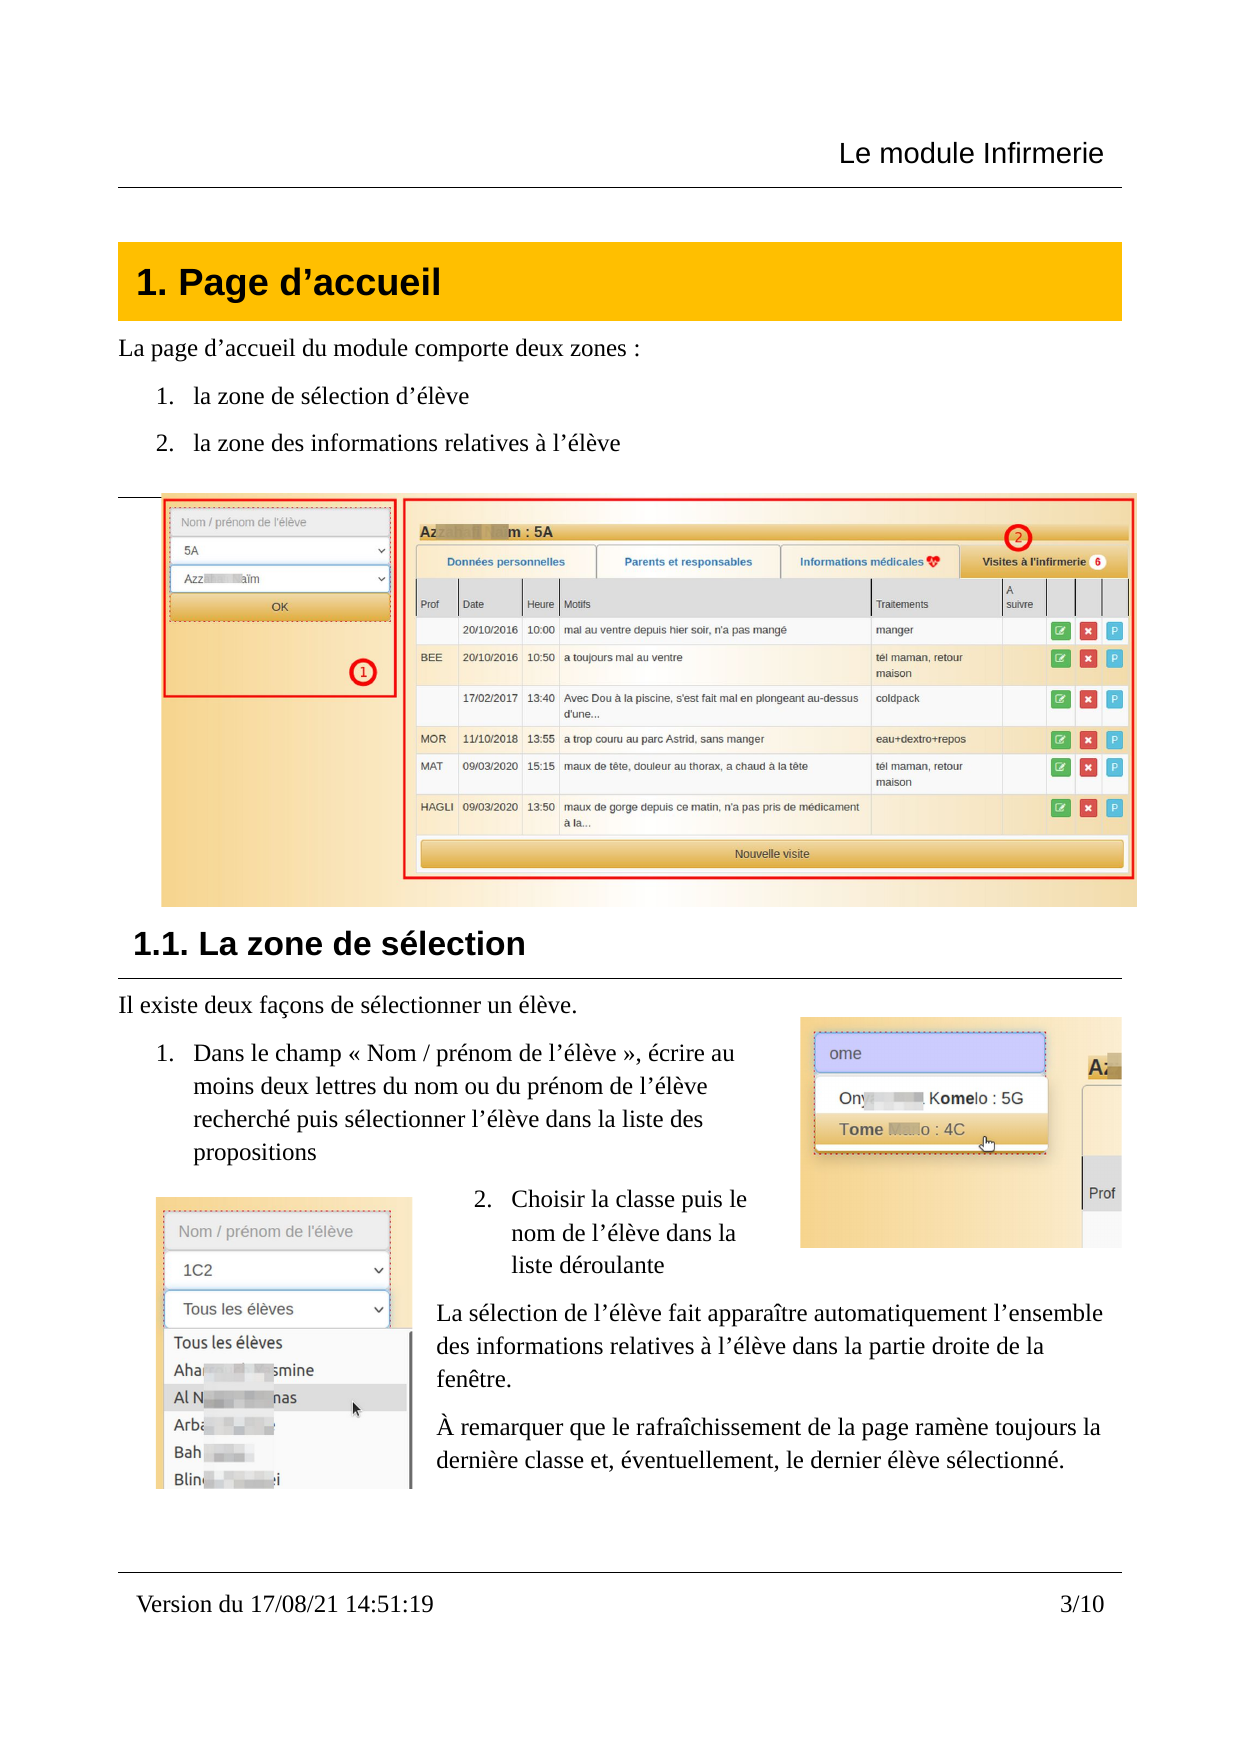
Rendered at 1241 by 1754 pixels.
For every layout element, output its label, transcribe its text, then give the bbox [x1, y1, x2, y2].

list la zone de sélection d’élève [156, 381, 1122, 409]
list Dans le champ « Nom / prénom de l’élève », écrire au moins deux lettres du nom ou du prénom de l’élève recherché puis sélectionner l’élève dans la liste des propositions [156, 1038, 800, 1166]
picture [155, 1197, 413, 1489]
text La sélection de l’élève fait apparaître automatiquement l’ensemble des informations relatives à l’élève dans la partie droite de la fenêtre. [413, 1298, 1122, 1393]
picture [161, 493, 1137, 907]
text [118, 1298, 155, 1393]
text À remarquer que le rafraîchissement de la page ramène toujours la dernière classe et, éventuellement, le dernier élève sélectionné. [413, 1412, 1122, 1474]
list la zone des informations relatives à l’élève [156, 428, 1122, 457]
subtitle La zone de sélection [118, 498, 1122, 978]
list Choisir la classe puis le nom de l’élève dans la liste déroulante [156, 1184, 1122, 1279]
text Il existe deux façons de sélectionner un élève. [118, 990, 1122, 1019]
subtitle Page d’accueil [118, 242, 1122, 321]
text La page d’accueil du module comporte deux zones : [118, 333, 1122, 362]
picture [800, 1017, 1122, 1248]
